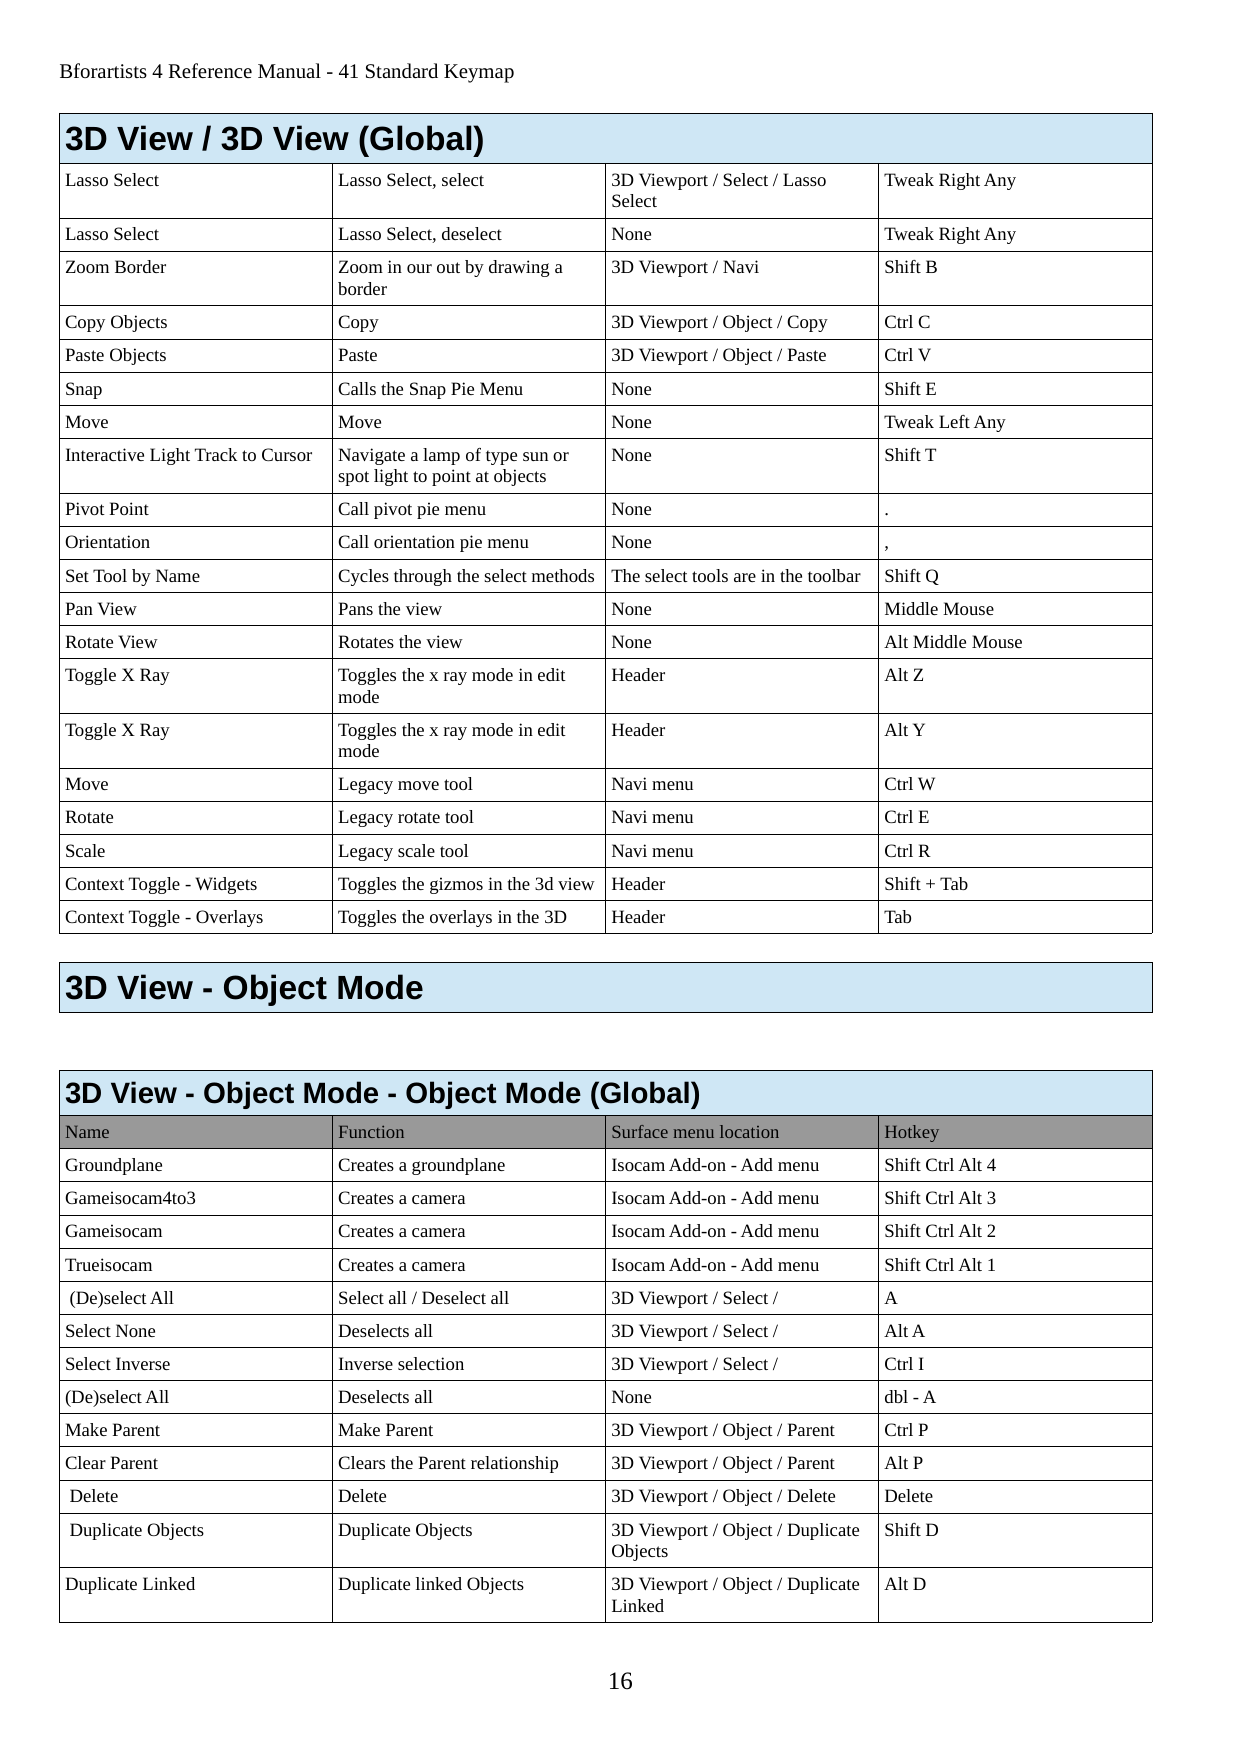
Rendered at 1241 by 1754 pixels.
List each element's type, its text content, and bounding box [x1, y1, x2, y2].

table_cell 3D Viewport / Object / Duplicate Linked [606, 1568, 878, 1622]
table_cell Toggle X Ray [60, 659, 332, 713]
table_cell Move [333, 406, 605, 438]
table_cell Alt Middle Mouse [879, 626, 1152, 658]
table_cell None [606, 593, 878, 625]
table_cell Isocam Add-on - Add menu [606, 1149, 878, 1181]
table_cell Pan View [60, 593, 332, 625]
table_cell Pivot Point [60, 494, 332, 526]
table_cell Shift Ctrl Alt 3 [879, 1182, 1152, 1214]
table_cell Name [60, 1116, 332, 1148]
table_cell Toggle X Ray [60, 714, 332, 767]
table_cell 3D Viewport / Select / [606, 1315, 878, 1347]
table_cell Creates a camera [333, 1182, 605, 1214]
table_cell A [879, 1282, 1152, 1314]
table_cell Header [606, 659, 878, 713]
table_cell Trueisocam [60, 1249, 332, 1281]
table_cell Toggles the x ray mode in edit mode [333, 714, 605, 767]
table_cell Function [333, 1116, 605, 1148]
table_cell Navi menu [606, 835, 878, 867]
table_cell Clears the Parent relationship [333, 1447, 605, 1479]
table_cell Ctrl W [879, 769, 1152, 801]
table_cell Make Parent [333, 1414, 605, 1446]
table_cell Interactive Light Track to Cursor [60, 439, 332, 492]
table_cell Shift E [879, 373, 1152, 405]
table_cell Call pivot pie menu [333, 494, 605, 526]
table_cell Make Parent [60, 1414, 332, 1446]
table_cell Context Toggle - Overlays [60, 901, 332, 933]
table_cell 3D Viewport / Object / Copy [606, 306, 878, 338]
table_cell 3D Viewport / Select / [606, 1282, 878, 1314]
table_cell dbl - A [879, 1381, 1152, 1413]
table_cell None [606, 527, 878, 559]
table_cell Tweak Right Any [879, 219, 1152, 251]
table_cell Copy Objects [60, 306, 332, 338]
table_cell Header [606, 714, 878, 767]
table_cell Toggles the overlays in the 3D [333, 901, 605, 933]
table_cell Toggles the gizmos in the 3d view [333, 868, 605, 900]
table_cell Middle Mouse [879, 593, 1152, 625]
table_cell , [879, 527, 1152, 559]
table_cell 3D Viewport / Select / Lasso Select [606, 164, 878, 217]
table_cell Deselects all [333, 1315, 605, 1347]
table_cell Paste Objects [60, 340, 332, 372]
table_cell Ctrl V [879, 340, 1152, 372]
table_cell 3D Viewport / Object / Duplicate Objects [606, 1514, 878, 1567]
table_cell Lasso Select [60, 219, 332, 251]
table_cell Shift Ctrl Alt 1 [879, 1249, 1152, 1281]
table_cell (De)select All [60, 1381, 332, 1413]
table_cell Shift Ctrl Alt 4 [879, 1149, 1152, 1181]
table_cell None [606, 439, 878, 492]
table_cell . [879, 494, 1152, 526]
table_cell Rotate [60, 802, 332, 834]
table_cell Legacy scale tool [333, 835, 605, 867]
table_cell 3D Viewport / Navi [606, 252, 878, 305]
table_cell Gameisocam [60, 1216, 332, 1248]
table_cell Shift D [879, 1514, 1152, 1567]
table_cell 3D Viewport / Object / Paste [606, 340, 878, 372]
table_cell Shift T [879, 439, 1152, 492]
table_cell Toggles the x ray mode in edit mode [333, 659, 605, 713]
table_cell 3D Viewport / Object / Parent [606, 1414, 878, 1446]
table_cell Isocam Add-on - Add menu [606, 1216, 878, 1248]
table_cell Orientation [60, 527, 332, 559]
table_cell Lasso Select, select [333, 164, 605, 217]
table_cell Select None [60, 1315, 332, 1347]
table_cell Delete [333, 1481, 605, 1513]
table_cell Ctrl I [879, 1348, 1152, 1380]
table_cell Lasso Select, deselect [333, 219, 605, 251]
table_cell Duplicate Linked [60, 1568, 332, 1622]
table_cell Header [606, 901, 878, 933]
table_cell Ctrl C [879, 306, 1152, 338]
table_cell 3D Viewport / Select / [606, 1348, 878, 1380]
table_cell Creates a camera [333, 1249, 605, 1281]
table_cell Call orientation pie menu [333, 527, 605, 559]
table_cell Shift Q [879, 560, 1152, 592]
table_cell Delete [879, 1481, 1152, 1513]
table_cell None [606, 494, 878, 526]
table_cell Navi menu [606, 802, 878, 834]
table_cell Isocam Add-on - Add menu [606, 1182, 878, 1214]
table_cell Move [60, 406, 332, 438]
table_cell Rotates the view [333, 626, 605, 658]
table_cell Legacy move tool [333, 769, 605, 801]
table_cell Tab [879, 901, 1152, 933]
table_cell Isocam Add-on - Add menu [606, 1249, 878, 1281]
table_cell Lasso Select [60, 164, 332, 217]
table_cell None [606, 406, 878, 438]
table_cell Zoom Border [60, 252, 332, 305]
table_cell Alt P [879, 1447, 1152, 1479]
table_cell Snap [60, 373, 332, 405]
table_cell Creates a groundplane [333, 1149, 605, 1181]
table_cell Select all / Deselect all [333, 1282, 605, 1314]
table_cell Duplicate Objects [333, 1514, 605, 1567]
table_cell Alt Y [879, 714, 1152, 767]
table_cell The select tools are in the toolbar [606, 560, 878, 592]
table_cell Context Toggle - Widgets [60, 868, 332, 900]
table_cell Select Inverse [60, 1348, 332, 1380]
table_cell Shift B [879, 252, 1152, 305]
table_cell None [606, 1381, 878, 1413]
table_cell Ctrl R [879, 835, 1152, 867]
table_header 3D View - Object Mode [60, 963, 1152, 1012]
table_cell Scale [60, 835, 332, 867]
table_cell Legacy rotate tool [333, 802, 605, 834]
table_cell Clear Parent [60, 1447, 332, 1479]
table_cell Cycles through the select methods [333, 560, 605, 592]
table_cell Inverse selection [333, 1348, 605, 1380]
table_cell None [606, 373, 878, 405]
table_cell None [606, 626, 878, 658]
table_header 3D View / 3D View (Global) [60, 114, 1152, 163]
table_cell Gameisocam4to3 [60, 1182, 332, 1214]
table_cell 3D Viewport / Object / Delete [606, 1481, 878, 1513]
table_cell Tweak Left Any [879, 406, 1152, 438]
table_cell Alt D [879, 1568, 1152, 1622]
table_cell Surface menu location [606, 1116, 878, 1148]
table_cell Alt A [879, 1315, 1152, 1347]
table_cell Navigate a lamp of type sun or spot light to point at objects [333, 439, 605, 492]
table_cell Duplicate linked Objects [333, 1568, 605, 1622]
table_cell Shift + Tab [879, 868, 1152, 900]
table_cell Calls the Snap Pie Menu [333, 373, 605, 405]
table_cell Creates a camera [333, 1216, 605, 1248]
table_cell Ctrl E [879, 802, 1152, 834]
table_cell Rotate View [60, 626, 332, 658]
table_cell (De)select All [60, 1282, 332, 1314]
table_cell Navi menu [606, 769, 878, 801]
table_header 3D View - Object Mode - Object Mode (Global) [60, 1071, 1152, 1115]
table_cell Zoom in our out by drawing a border [333, 252, 605, 305]
table_cell Set Tool by Name [60, 560, 332, 592]
table_cell Move [60, 769, 332, 801]
table_cell Hotkey [879, 1116, 1152, 1148]
table_cell Alt Z [879, 659, 1152, 713]
table_cell Shift Ctrl Alt 2 [879, 1216, 1152, 1248]
table_cell Pans the view [333, 593, 605, 625]
table_cell Groundplane [60, 1149, 332, 1181]
table_cell None [606, 219, 878, 251]
table_cell Duplicate Objects [60, 1514, 332, 1567]
table_cell Delete [60, 1481, 332, 1513]
table_cell 3D Viewport / Object / Parent [606, 1447, 878, 1479]
table_cell Deselects all [333, 1381, 605, 1413]
table_cell Ctrl P [879, 1414, 1152, 1446]
table_cell Paste [333, 340, 605, 372]
table_cell Tweak Right Any [879, 164, 1152, 217]
table_cell Header [606, 868, 878, 900]
table_cell Copy [333, 306, 605, 338]
